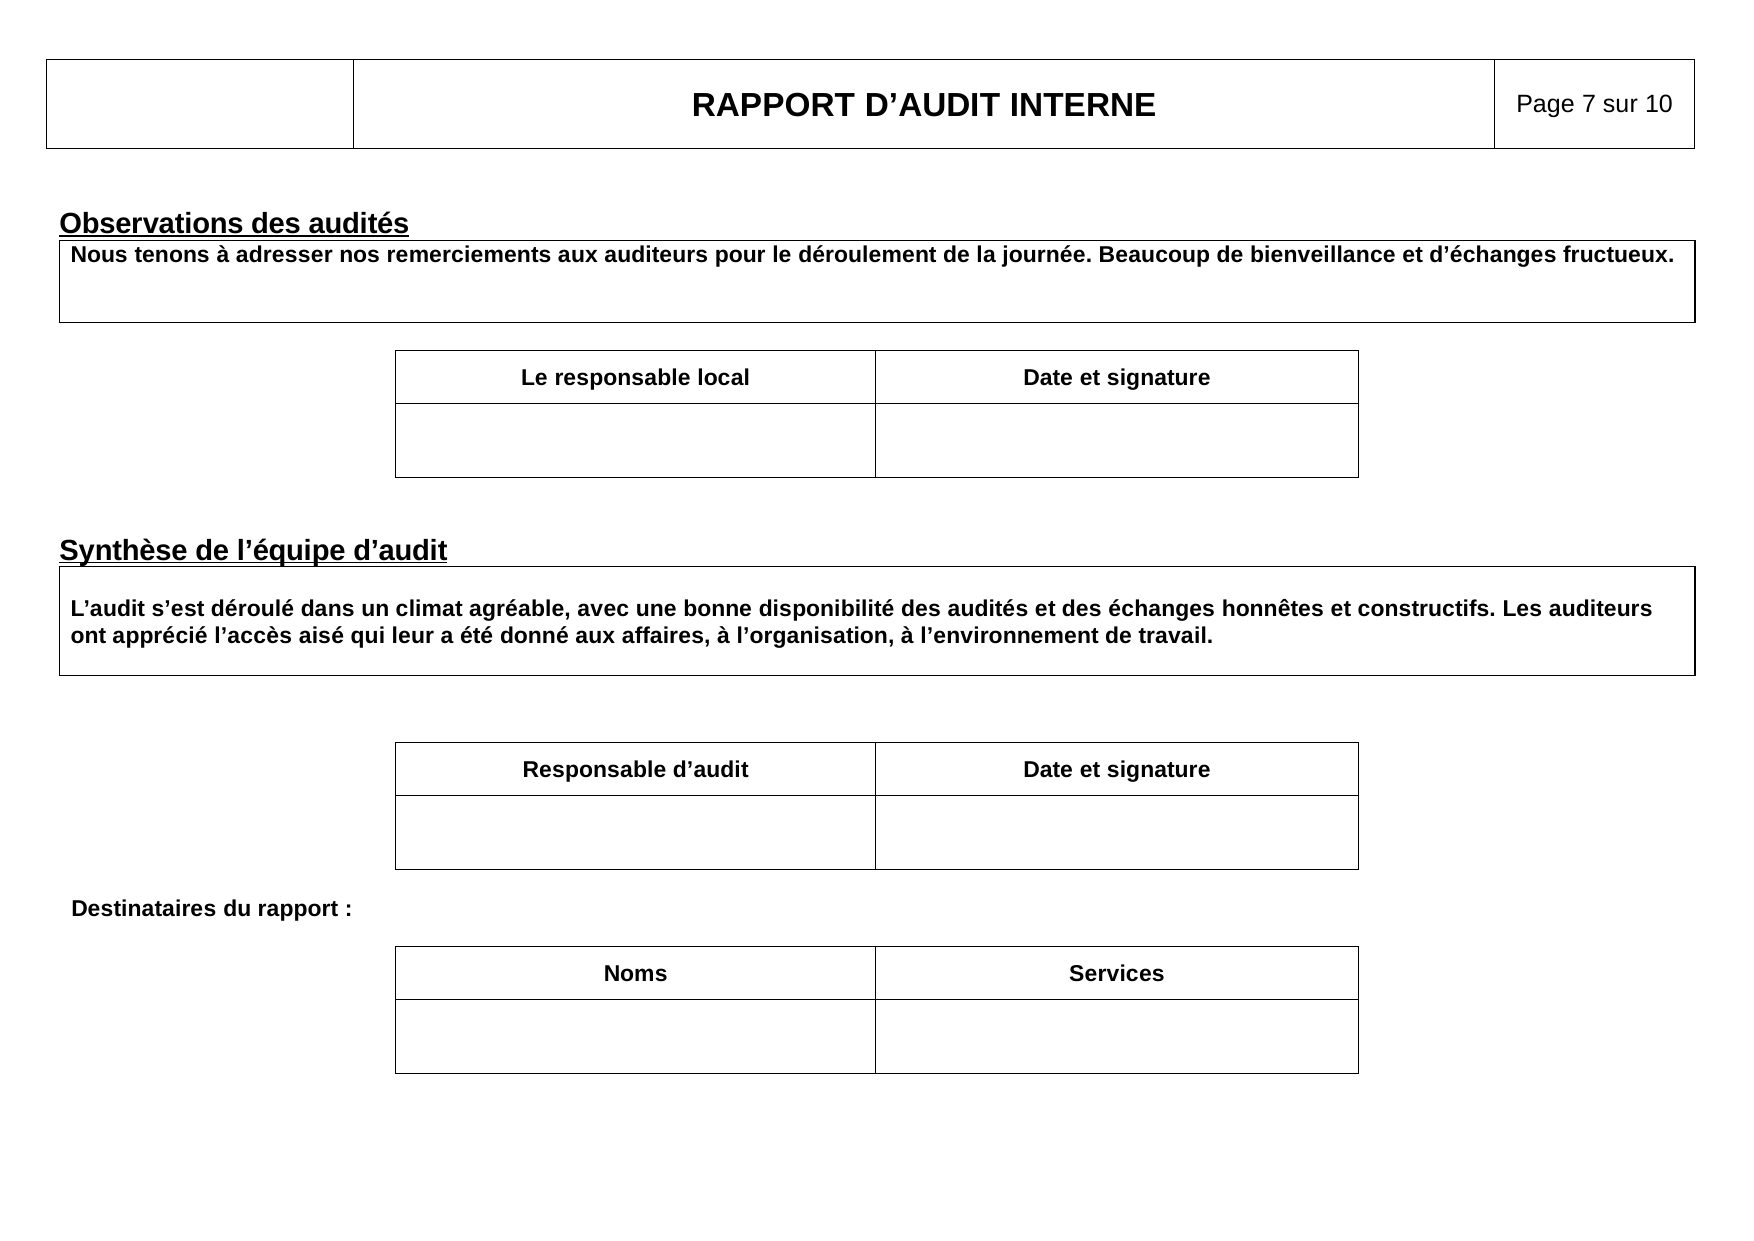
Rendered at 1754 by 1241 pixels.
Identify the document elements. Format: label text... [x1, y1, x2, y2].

table_cell [876, 404, 1358, 477]
table_cell [396, 796, 875, 869]
table_cell [876, 796, 1358, 869]
table_header Nous tenons à adresser nos remerciements aux auditeurs pour le déroulement de la journée. Beaucoup de bienveillance et d’échanges fructueux. [60, 241, 1694, 322]
text Destinataires du rapport : [59, 894, 1695, 921]
table_header Date et signature [876, 743, 1358, 795]
table_header L’audit s’est déroulé dans un climat agréable, avec une bonne disponibilité des audités et des échanges honnêtes et constructifs. Les auditeurs ont apprécié l’accès aisé qui leur a été donné aux affaires, à l’organisation, à l’environnement de travail. [60, 567, 1694, 675]
table_header Noms [396, 947, 875, 999]
table_cell [396, 1000, 875, 1072]
table_header Services [876, 947, 1358, 999]
table_cell [396, 404, 875, 477]
table_cell [876, 1000, 1358, 1072]
table_header Date et signature [876, 351, 1358, 403]
table_header Responsable d’audit [396, 743, 875, 795]
text Synthèse de l’équipe d’audit [59, 532, 1695, 566]
text Observations des audités [59, 206, 1695, 240]
table_header Le responsable local [396, 351, 875, 403]
